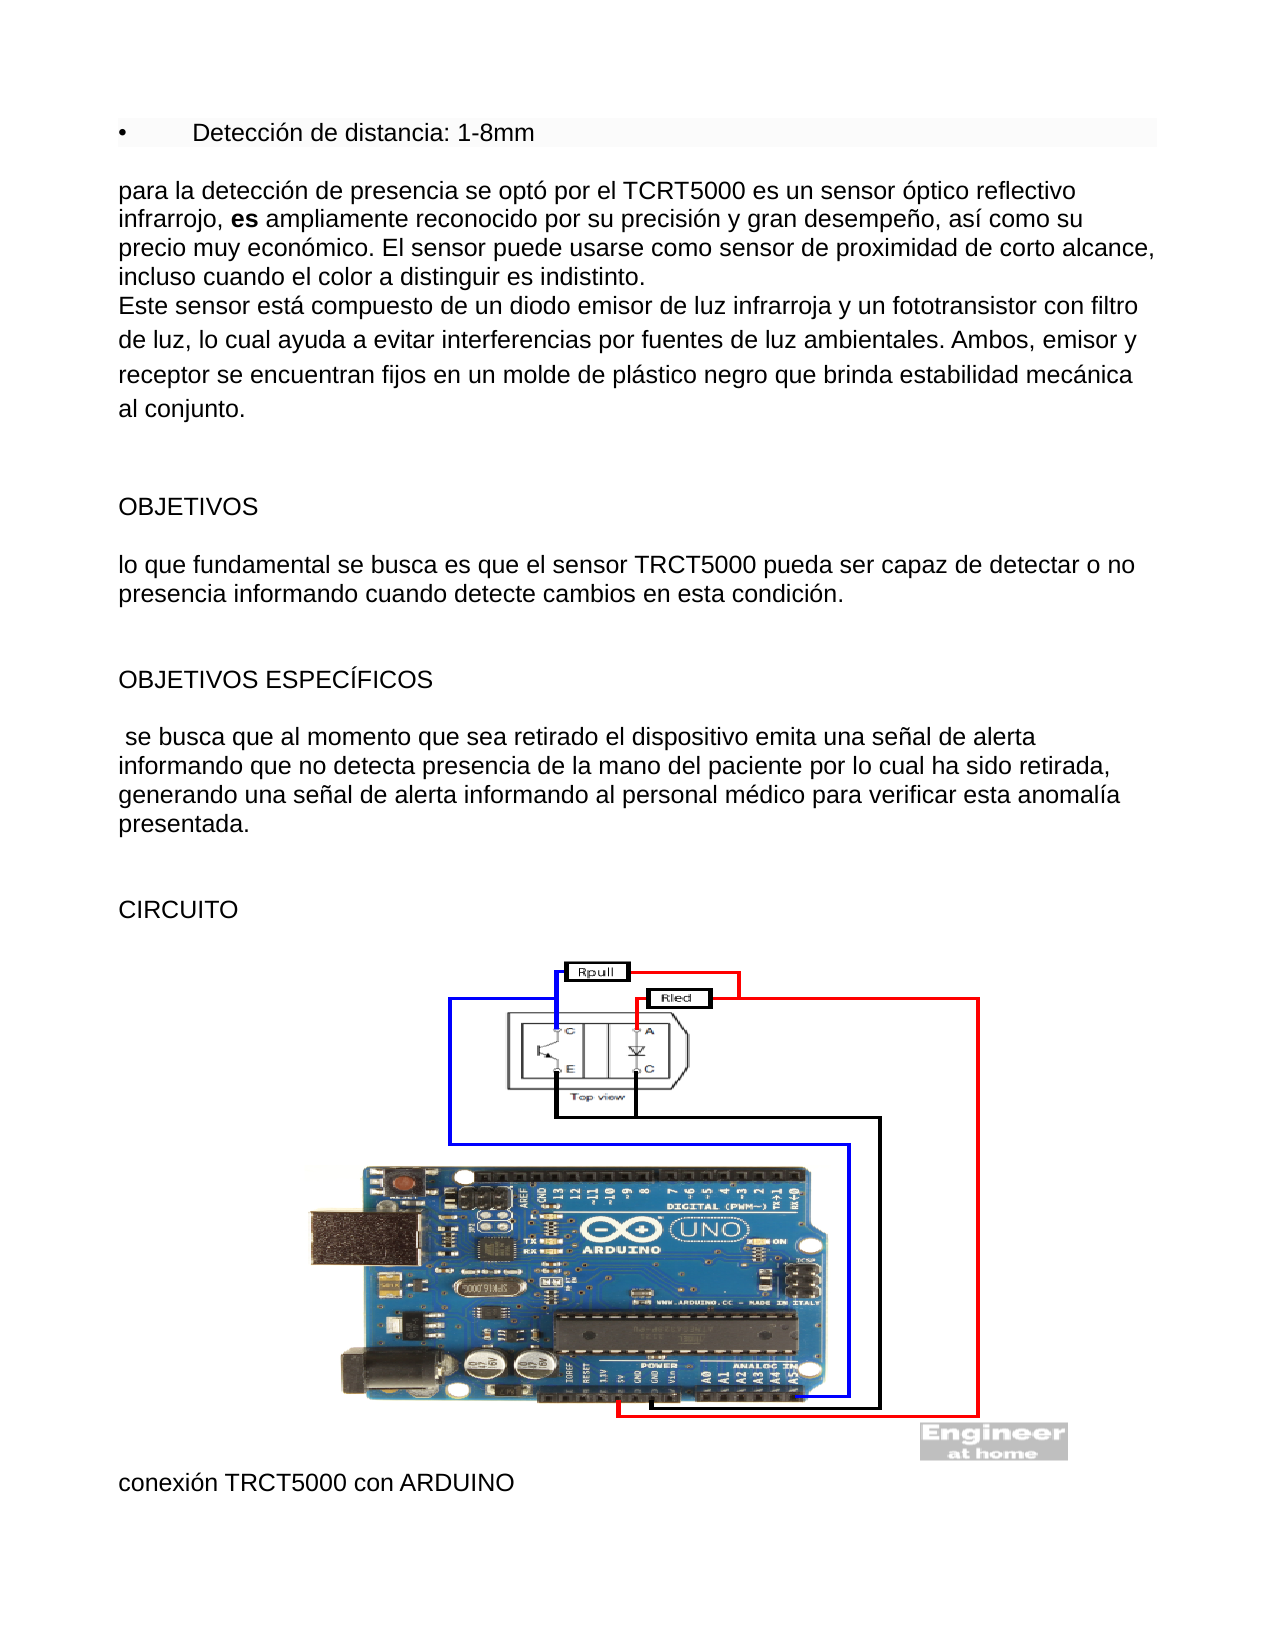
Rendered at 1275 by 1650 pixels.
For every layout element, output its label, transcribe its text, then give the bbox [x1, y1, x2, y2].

text se busca que al momento que sea retirado el dispositivo emita una señal de alerta informando que no detecta presencia de la mano del paciente por lo cual ha sido retirada, generando una señal de alerta informando al personal médico para verificar esta anomalía presentada. [118, 722, 1157, 837]
text lo que fundamental se busca es que el sensor TRCT5000 pueda ser capaz de detectar o no presencia informando cuando detecte cambios en esta condición. [118, 550, 1157, 607]
list Detección de distancia: 1-8mm [118, 118, 1157, 147]
text para la detección de presencia se optó por el TCRT5000 es un sensor óptico reflectivo infrarrojo, es ampliamente reconocido por su precisión y gran desempeño, así como su precio muy económico. El sensor puede usarse como sensor de proximidad de corto alcance, incluso cuando el color a distinguir es indistinto. [118, 176, 1157, 291]
text CIRCUITO [118, 895, 1157, 923]
text Este sensor está compuesto de un diodo emisor de luz infrarroja y un fototransistor con filtro de luz, lo cual ayuda a evitar interferencias por fuentes de luz ambientales. Ambos, emisor y receptor se encuentran fijos en un molde de plástico negro que brinda estabilidad mecánica al conjunto. [118, 291, 1157, 423]
text OBJETIVOS ESPECÍFICOS [118, 665, 1157, 693]
text OBJETIVOS [118, 492, 1157, 521]
text conexión TRCT5000 con ARDUINO [118, 1010, 1157, 1497]
